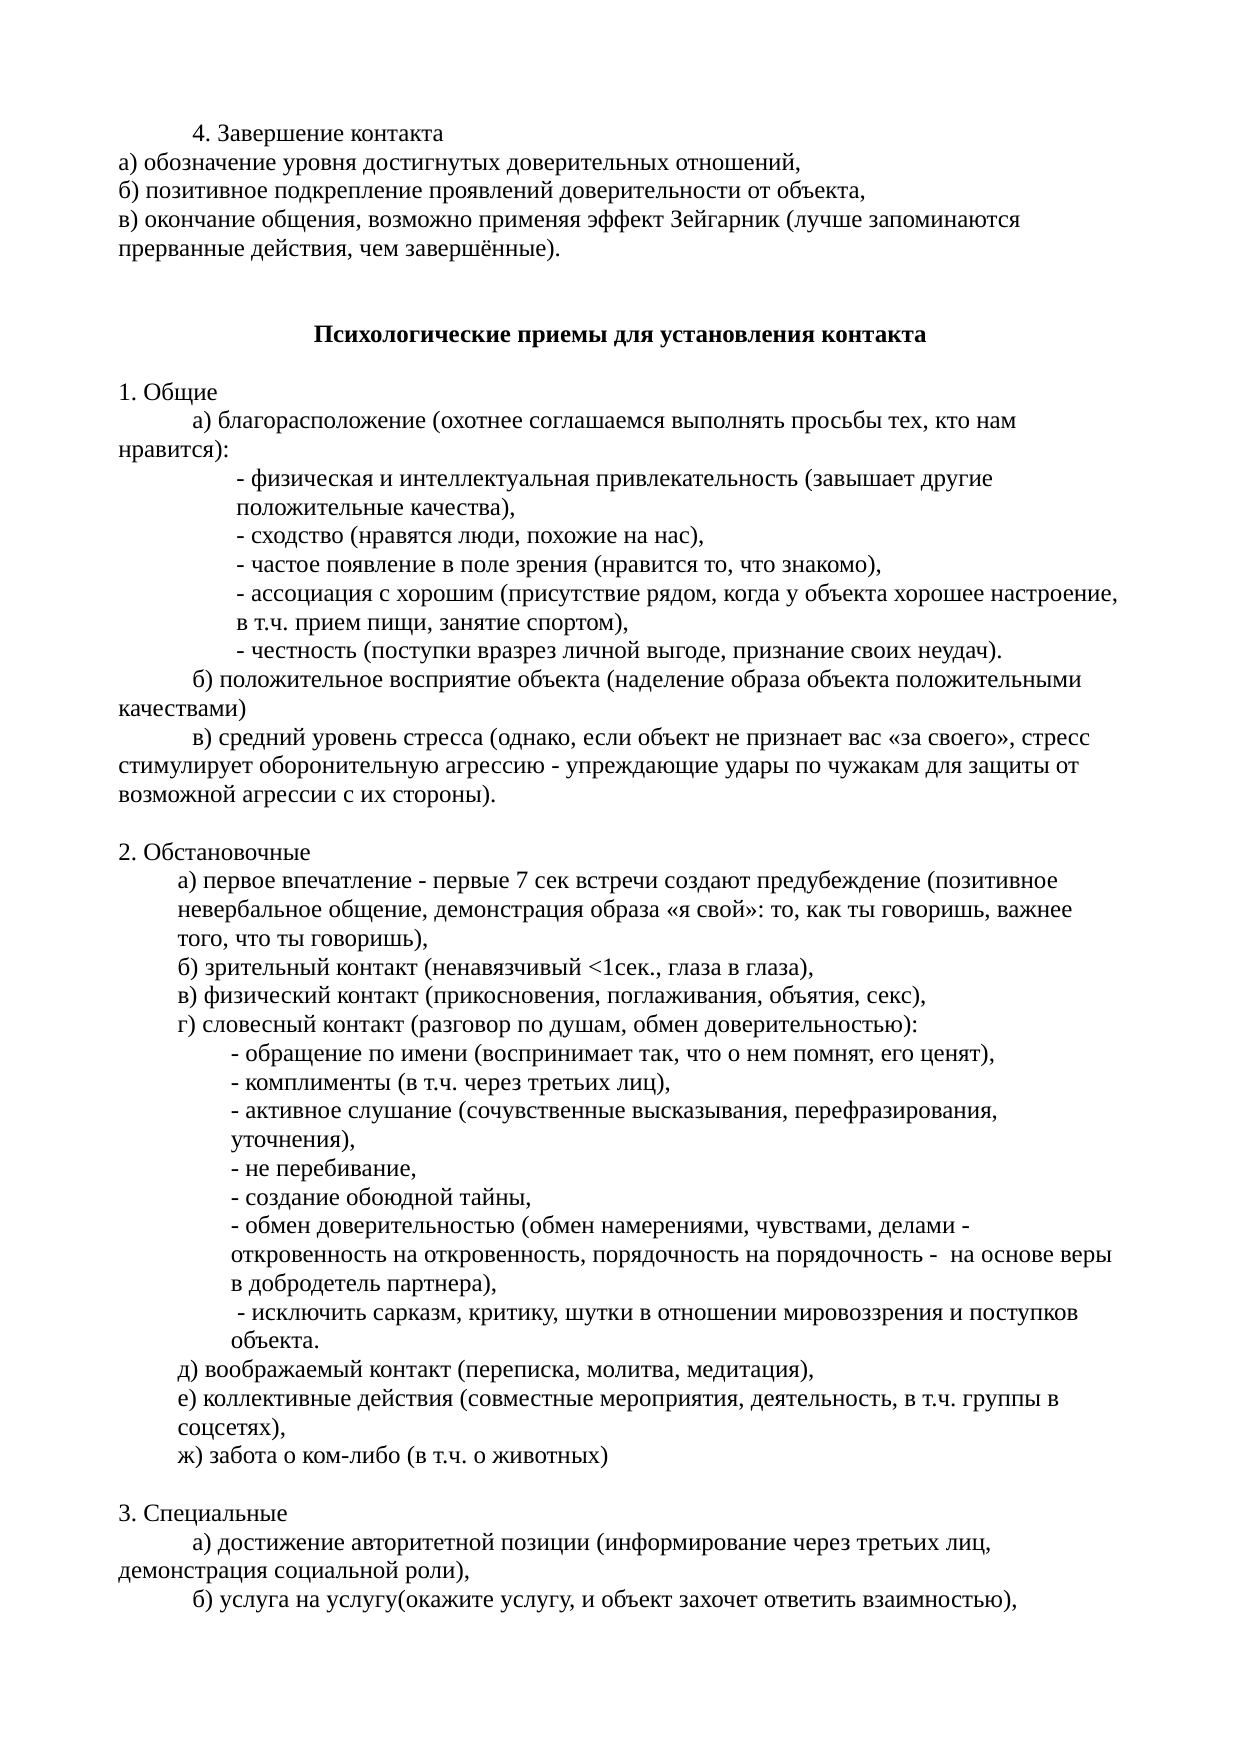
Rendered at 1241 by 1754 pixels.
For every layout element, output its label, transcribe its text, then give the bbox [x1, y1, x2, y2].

text - активное слушание (сочувственные высказывания, перефразирования, уточнения), [231, 1096, 1122, 1153]
text д) воображаемый контакт (переписка, молитва, медитация), [177, 1354, 1122, 1383]
text - исключить сарказм, критику, шутки в отношении мировоззрения и поступков объекта. [231, 1297, 1122, 1354]
text г) словесный контакт (разговор по душам, обмен доверительностью): [177, 1009, 1122, 1038]
text 2. Обстановочные [118, 837, 1122, 866]
text - обмен доверительностью (обмен намерениями, чувствами, делами - откровенность на откровенность, порядочность на порядочность - на основе веры в добродетель партнера), [231, 1211, 1122, 1297]
text ж) забота о ком-либо (в т.ч. о животных) [177, 1441, 1122, 1469]
text а) благорасположение (охотнее соглашаемся выполнять просьбы тех, кто нам нравится): [118, 406, 1122, 463]
text а) достижение авторитетной позиции (информирование через третьих лиц, демонстрация социальной роли), [118, 1527, 1122, 1584]
text б) позитивное подкрепление проявлений доверительности от объекта, [118, 176, 1122, 204]
text а) обозначение уровня достигнутых доверительных отношений, [118, 147, 1122, 176]
text б) положительное восприятие объекта (наделение образа объекта положительными качествами) [118, 664, 1122, 722]
text - частое появление в поле зрения (нравится то, что знакомо), [236, 549, 1122, 578]
text в) средний уровень стресса (однако, если объект не признает вас «за своего», стресс стимулирует оборонительную агрессию - упреждающие удары по чужакам для защиты от возможной агрессии с их стороны). [118, 722, 1122, 808]
text - комплименты (в т.ч. через третьих лиц), [231, 1067, 1122, 1096]
text - создание обоюдной тайны, [231, 1182, 1122, 1211]
text б) услуга на услугу(окажите услугу, и объект захочет ответить взаимностью), [118, 1584, 1122, 1613]
text а) первое впечатление - первые 7 сек встречи создают предубеждение (позитивное невербальное общение, демонстрация образа «я свой»: то, как ты говоришь, важнее того, что ты говоришь), [177, 866, 1122, 952]
text е) коллективные действия (совместные мероприятия, деятельность, в т.ч. группы в соцсетях), [177, 1383, 1122, 1441]
text 3. Специальные [118, 1498, 1122, 1527]
text б) зрительный контакт (ненавязчивый <1сек., глаза в глаза), [177, 952, 1122, 981]
text - сходство (нравятся люди, похожие на нас), [236, 521, 1122, 549]
text в) окончание общения, возможно применяя эффект Зейгарник (лучше запоминаются прерванные действия, чем завершённые). [118, 204, 1122, 262]
text - физическая и интеллектуальная привлекательность (завышает другие положительные качества), [236, 463, 1122, 521]
text - честность (поступки вразрез личной выгоде, признание своих неудач). [236, 636, 1122, 664]
text - обращение по имени (воспринимает так, что о нем помнят, его ценят), [231, 1038, 1122, 1067]
text - ассоциация с хорошим (присутствие рядом, когда у объекта хорошее настроение, в т.ч. прием пищи, занятие спортом), [236, 578, 1122, 636]
text 4. Завершение контакта [118, 118, 1122, 147]
text 1. Общие [118, 377, 1122, 406]
text - не перебивание, [231, 1153, 1122, 1182]
text в) физический контакт (прикосновения, поглаживания, объятия, секс), [177, 981, 1122, 1009]
text Психологические приемы для установления контакта [118, 319, 1122, 348]
